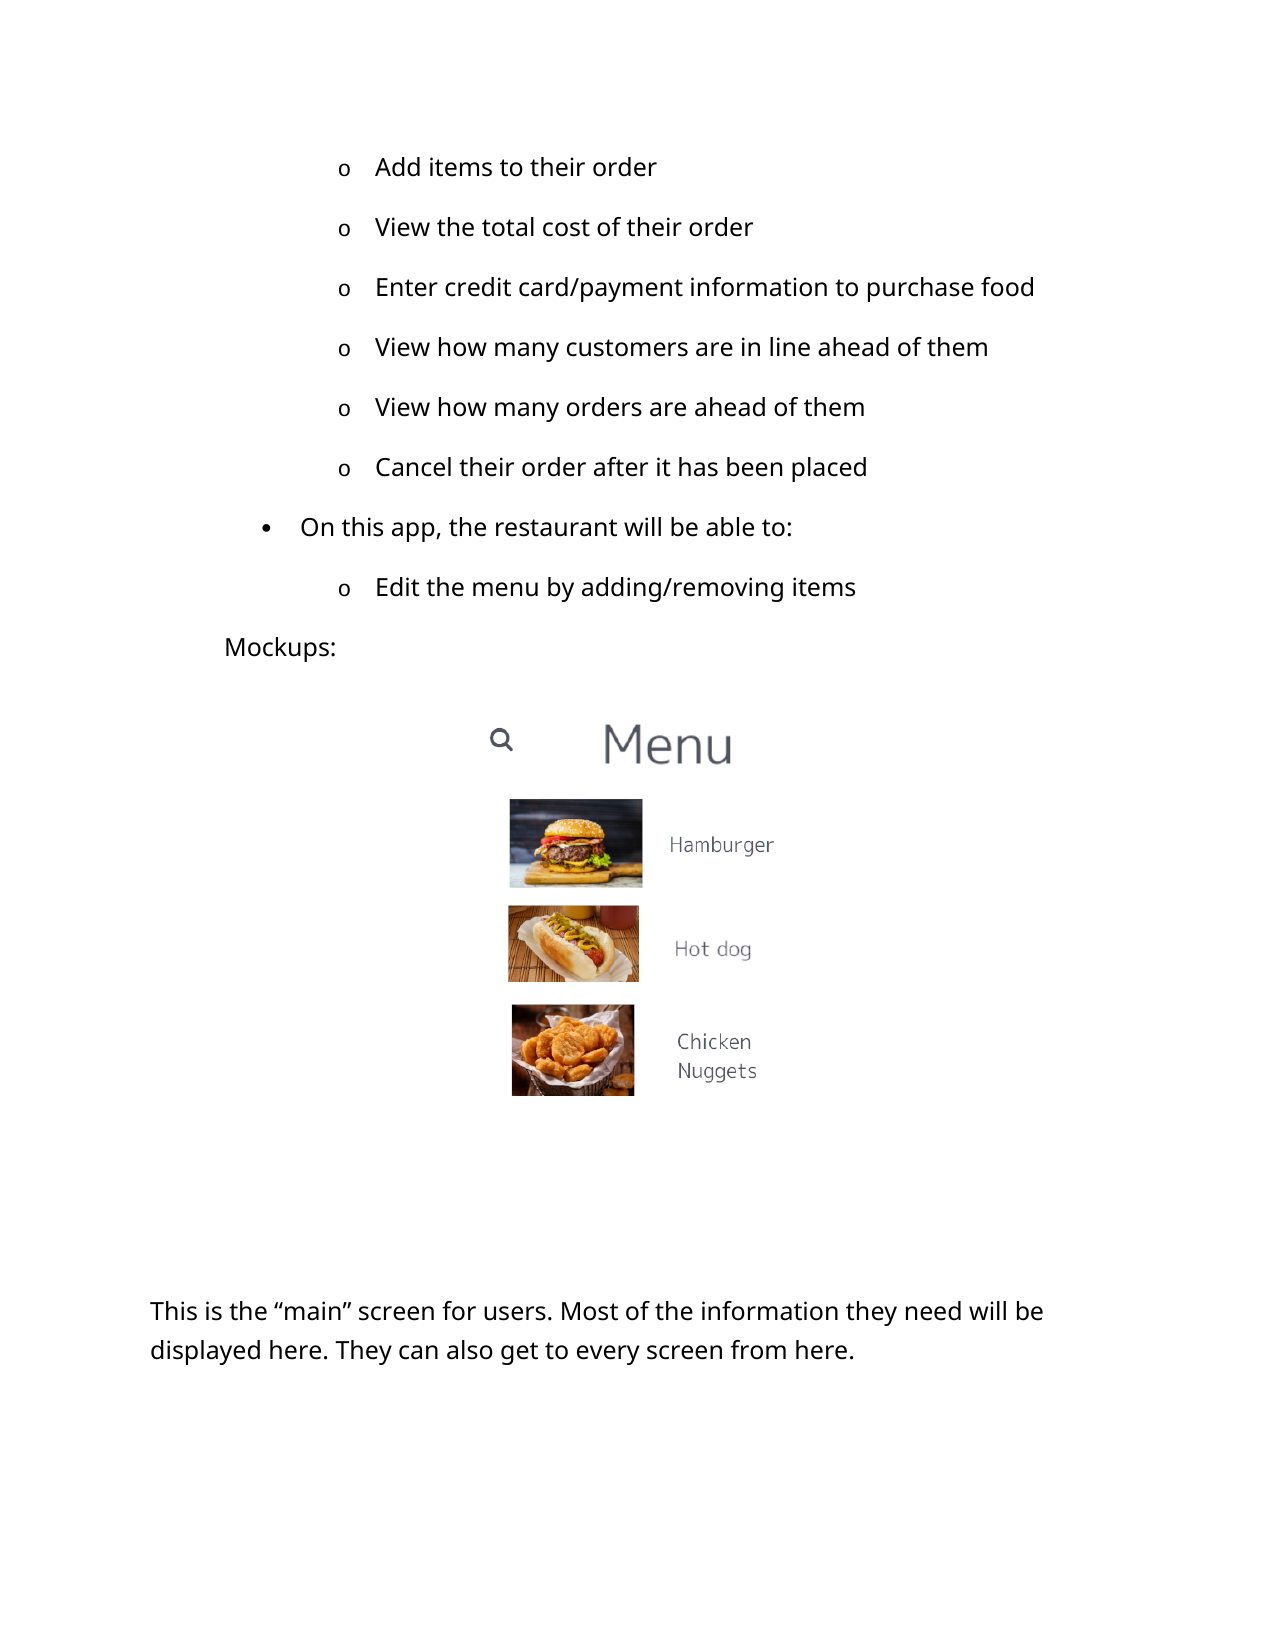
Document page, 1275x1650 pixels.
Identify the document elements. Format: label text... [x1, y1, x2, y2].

list Cancel their order after it has been placed [337, 450, 1125, 484]
picture [467, 690, 882, 1269]
list Add items to their order [337, 150, 1125, 184]
list Edit the menu by adding/removing items [337, 570, 1125, 604]
list View how many orders are ahead of them [337, 390, 1125, 424]
list View how many customers are in line ahead of them [337, 330, 1125, 364]
text This is the “main” screen for users. Most of the information they need will be displayed here. They can also get to every screen from here. [150, 1293, 1125, 1366]
list On this app, the restaurant will be able to: [262, 510, 1125, 544]
text Mockups: [150, 630, 1125, 664]
list View the total cost of their order [337, 210, 1125, 244]
list Enter credit card/payment information to purchase food [337, 270, 1125, 304]
